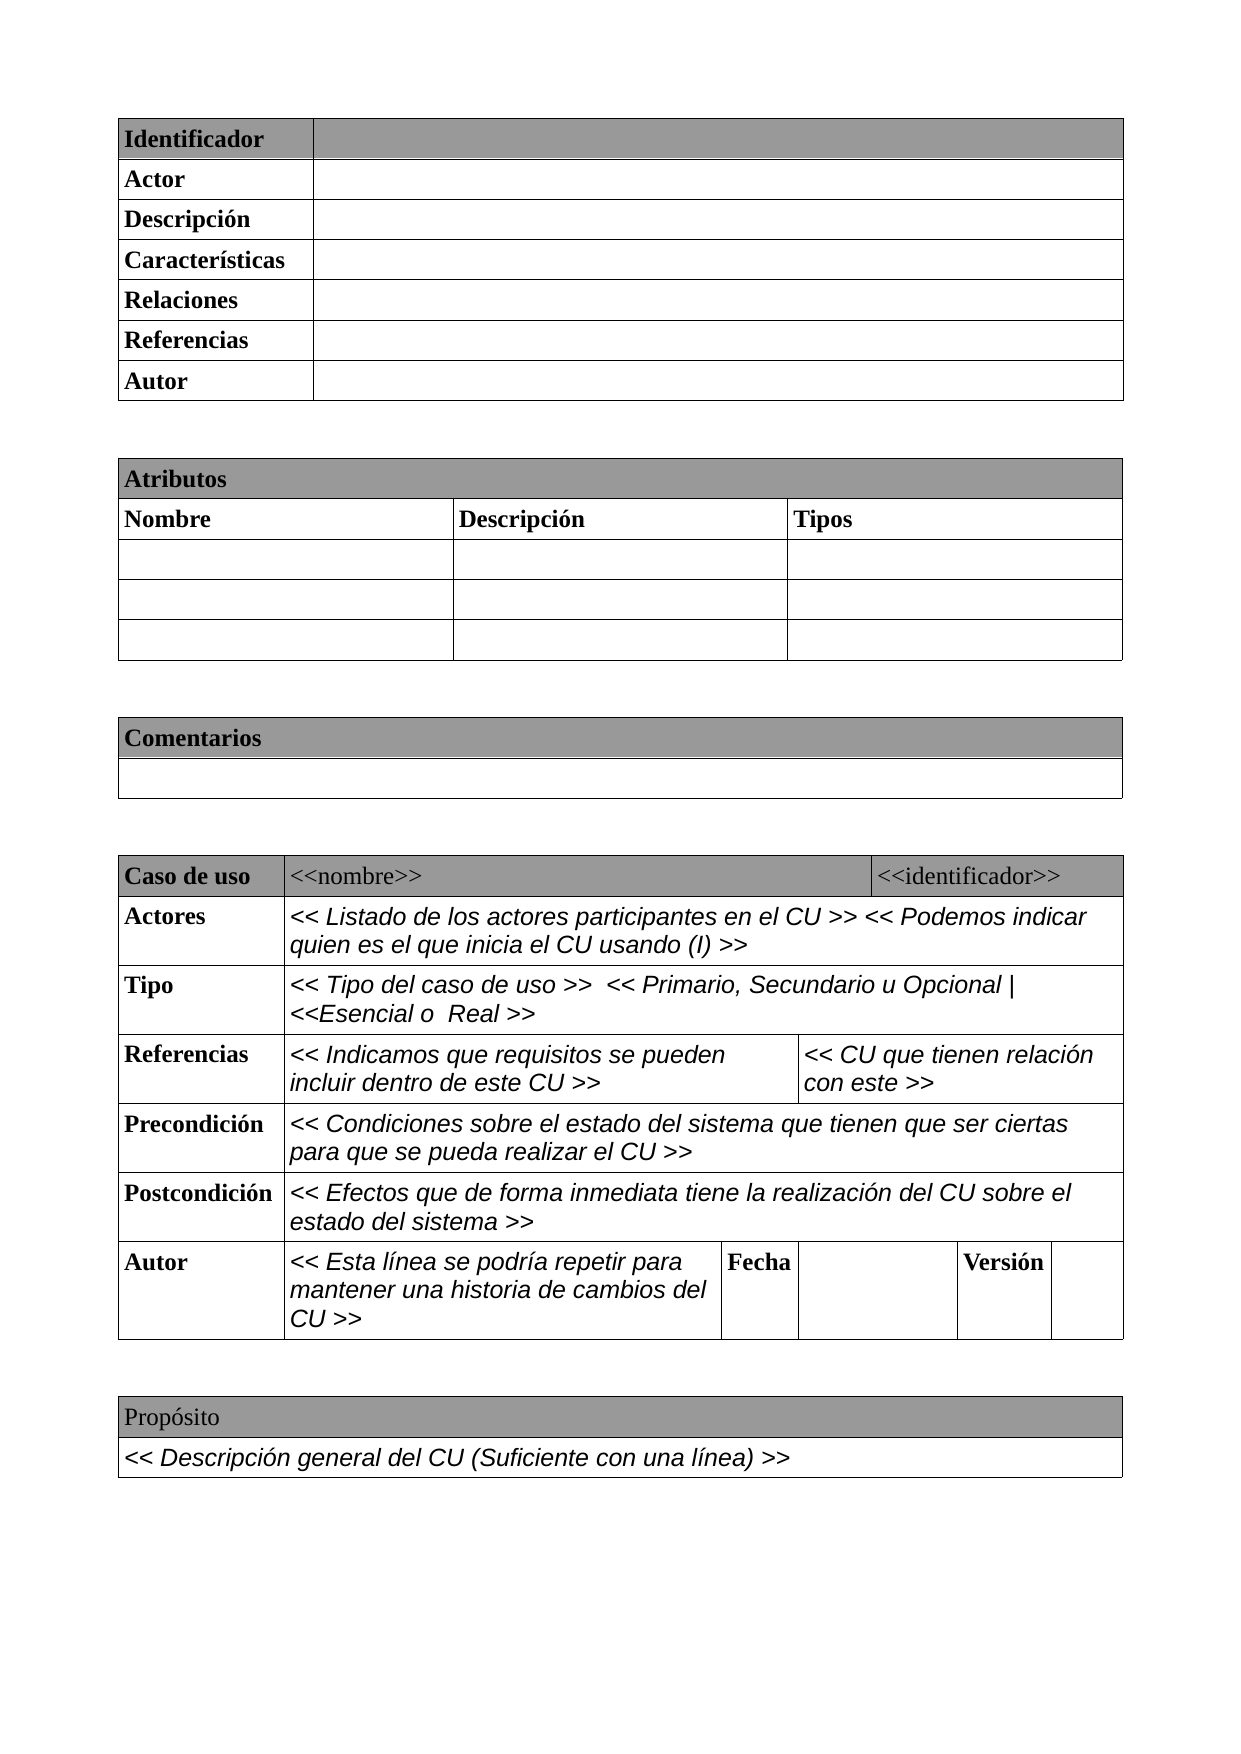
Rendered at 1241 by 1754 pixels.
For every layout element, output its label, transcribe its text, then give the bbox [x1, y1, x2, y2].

table_cell << Condiciones sobre el estado del sistema que tienen que ser ciertas para que se pueda realizar el CU >> [285, 1104, 1123, 1172]
table_cell << Esta línea se podría repetir para mantener una historia de cambios del CU >> [285, 1242, 721, 1339]
table_cell Postcondición [119, 1173, 284, 1241]
table_cell << Efectos que de forma inmediata tiene la realización del CU sobre el estado del sistema >> [285, 1173, 1123, 1241]
table_cell [454, 540, 787, 579]
table_cell Nombre [119, 499, 453, 538]
table_header <<nombre>> [285, 856, 871, 896]
table_cell [119, 540, 453, 579]
table_header Identificador [119, 119, 313, 158]
table_header [314, 119, 1123, 158]
table_cell Referencias [119, 1035, 284, 1103]
table_cell Referencias [119, 321, 313, 360]
table_cell [314, 160, 1123, 199]
table_cell Versión [958, 1242, 1051, 1339]
table_cell [314, 321, 1123, 360]
table_cell Relaciones [119, 280, 313, 320]
table_cell << CU que tienen relación con este >> [799, 1035, 1123, 1103]
table_cell [454, 580, 787, 619]
table_cell Descripción [119, 200, 313, 239]
table_cell [314, 361, 1123, 400]
table_cell Autor [119, 361, 313, 400]
table_cell [314, 280, 1123, 320]
table_cell [314, 200, 1123, 239]
table_cell [788, 620, 1122, 659]
table_cell Tipos [788, 499, 1122, 538]
table_cell Características [119, 240, 313, 279]
table_cell [788, 580, 1122, 619]
table_cell [314, 240, 1123, 279]
table_cell [119, 580, 453, 619]
table_cell [1052, 1242, 1123, 1339]
table_cell Tipo [119, 966, 284, 1034]
table_cell << Tipo del caso de uso >> << Primario, Secundario u Opcional | <<Esencial o Real >> [285, 966, 1123, 1034]
table_cell << Listado de los actores participantes en el CU >> << Podemos indicar quien es el que inicia el CU usando (I) >> [285, 897, 1123, 965]
table_cell Descripción [454, 499, 787, 538]
table_cell Autor [119, 1242, 284, 1339]
table_header Comentarios [119, 718, 1122, 757]
table_cell Actor [119, 160, 313, 199]
table_header <<identificador>> [872, 856, 1123, 896]
table_cell << Indicamos que requisitos se pueden incluir dentro de este CU >> [285, 1035, 798, 1103]
table_cell [788, 540, 1122, 579]
table_cell << Descripción general del CU (Suficiente con una línea) >> [119, 1438, 1122, 1477]
table_cell Precondición [119, 1104, 284, 1172]
table_cell [119, 620, 453, 659]
table_header Propósito [119, 1397, 1122, 1437]
table_cell [119, 759, 1122, 798]
table_header Caso de uso [119, 856, 284, 896]
table_cell Fecha [722, 1242, 798, 1339]
table_header Atributos [119, 459, 1122, 498]
table_cell Actores [119, 897, 284, 965]
table_cell [799, 1242, 957, 1339]
table_cell [454, 620, 787, 659]
